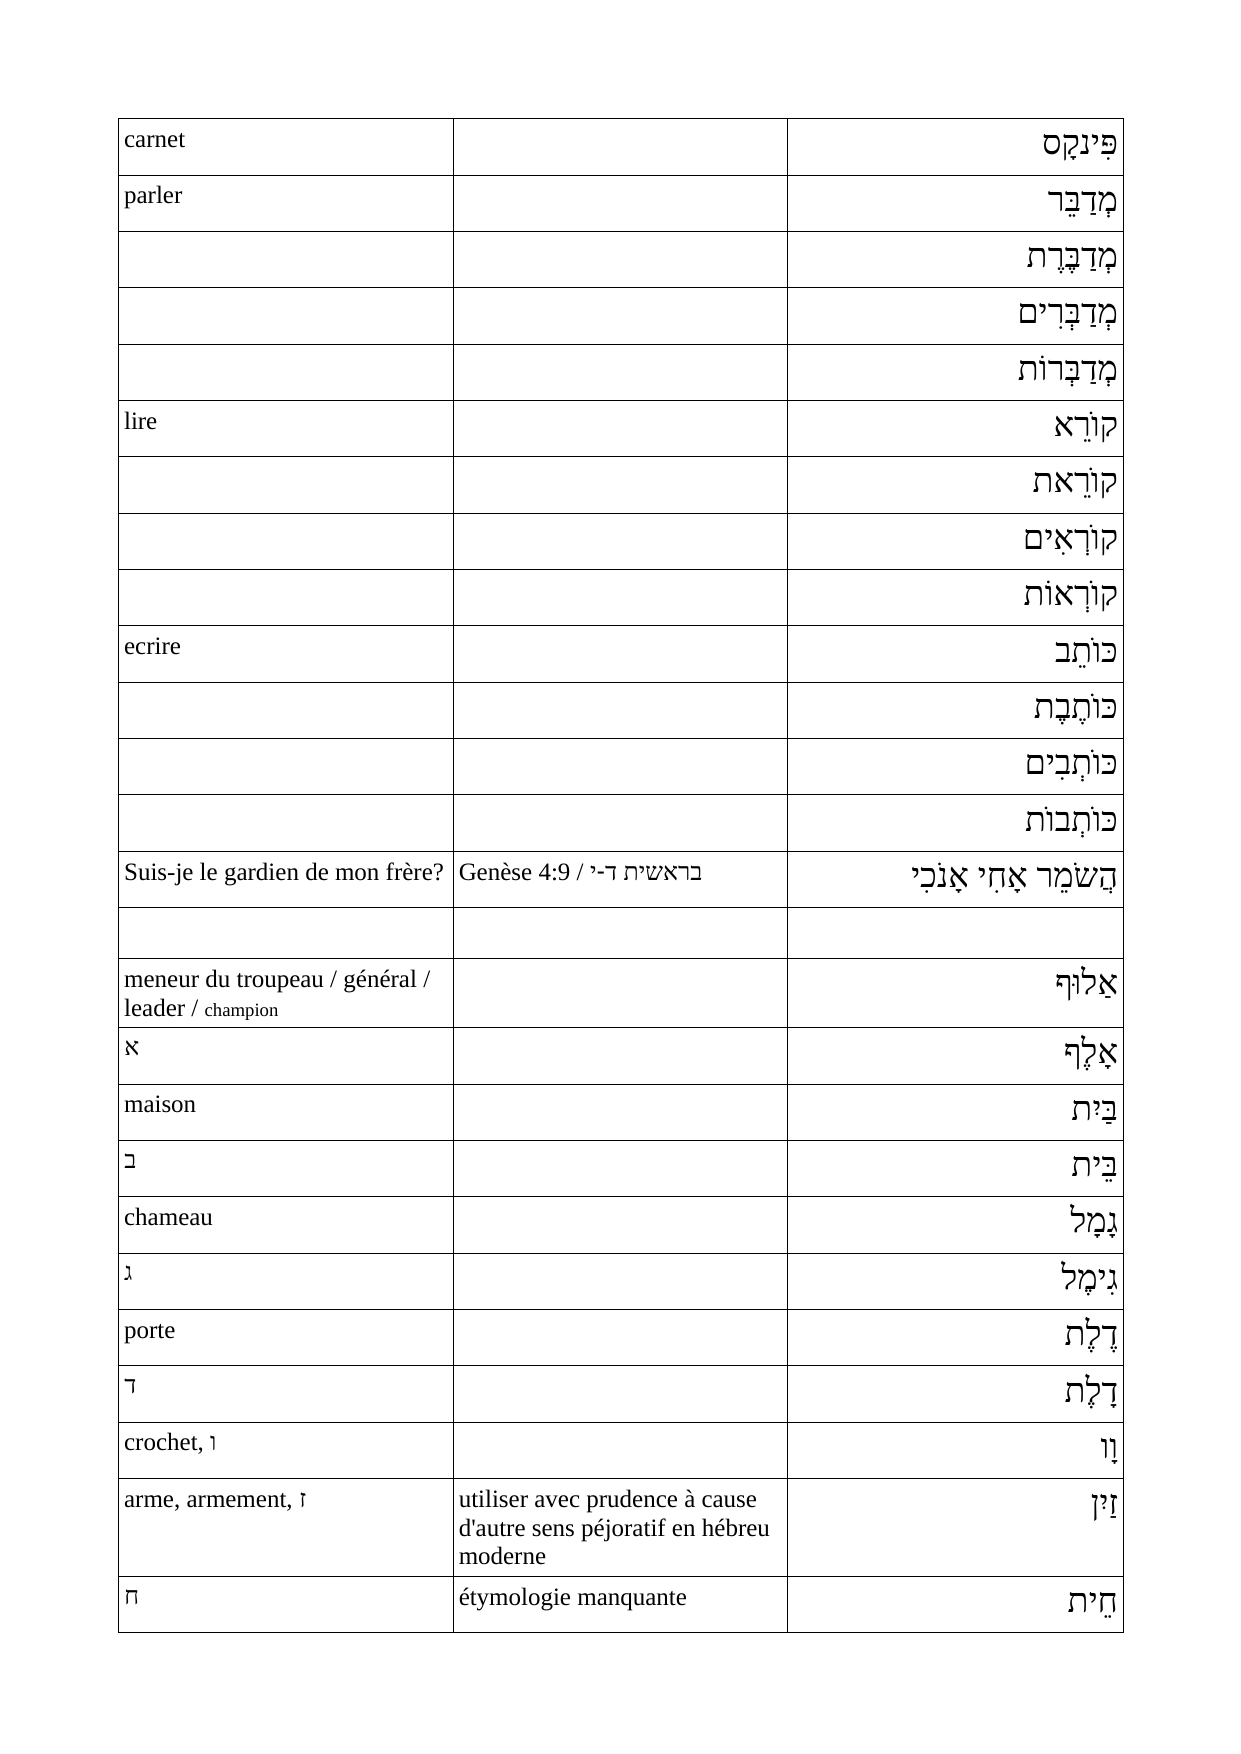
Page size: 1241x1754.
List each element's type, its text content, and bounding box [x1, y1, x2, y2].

table_cell א [119, 1028, 453, 1083]
table_cell [454, 959, 787, 1027]
table_cell אָלֶף [788, 1028, 1123, 1083]
table_cell Genèse 4:9 / בראשית ד-י [454, 852, 787, 907]
table_cell chameau [119, 1197, 453, 1253]
table_cell גָמָל [788, 1197, 1123, 1253]
table_cell [454, 1085, 787, 1140]
table_cell [119, 570, 453, 625]
table_cell [454, 908, 787, 958]
table_cell lire [119, 401, 453, 456]
table_cell meneur du troupeau / général / leader / champion [119, 959, 453, 1027]
table_cell קוׂרְאוֹת [788, 570, 1123, 625]
table_cell [119, 514, 453, 569]
table_cell étymologie manquante [454, 1577, 787, 1632]
table_cell [454, 1366, 787, 1422]
table_cell [454, 345, 787, 400]
table_cell [119, 288, 453, 343]
table_cell חֵית [788, 1577, 1123, 1632]
table_cell carnet [119, 119, 453, 174]
table_cell ד [119, 1366, 453, 1422]
table_cell Suis-je le gardien de mon frère? [119, 852, 453, 907]
table_cell [119, 345, 453, 400]
table_cell [454, 1197, 787, 1253]
table_cell [454, 514, 787, 569]
table_cell [454, 119, 787, 174]
table_cell [454, 1423, 787, 1478]
table_cell זַיִן [788, 1479, 1123, 1576]
table_cell מְדַבְּרִים [788, 288, 1123, 343]
table_cell [119, 908, 453, 958]
table_cell porte [119, 1310, 453, 1365]
table_cell ב [119, 1141, 453, 1196]
table_cell utiliser avec prudence à cause d'autre sens péjoratif en hébreu moderne [454, 1479, 787, 1576]
table_cell כּוׂתֶבֶת [788, 683, 1123, 738]
table_cell [454, 683, 787, 738]
table_cell גִימֶל [788, 1254, 1123, 1309]
table_cell [454, 232, 787, 287]
table_cell קוׂרֵאת [788, 457, 1123, 513]
table_cell הֲשֹמֵר אָחִי אָנֹכִי [788, 852, 1123, 907]
table_cell מְדַבֶּרֶת [788, 232, 1123, 287]
table_cell דֶלֶת [788, 1310, 1123, 1365]
table_cell [788, 908, 1123, 958]
table_cell [454, 288, 787, 343]
table_cell כּוׂתֵב [788, 626, 1123, 682]
table_cell ח [119, 1577, 453, 1632]
table_cell [454, 1141, 787, 1196]
table_cell [454, 1310, 787, 1365]
table_cell [119, 795, 453, 851]
table_cell maison [119, 1085, 453, 1140]
table_cell [119, 457, 453, 513]
table_cell [454, 401, 787, 456]
table_cell וָו [788, 1423, 1123, 1478]
table_cell בֵּית [788, 1141, 1123, 1196]
table_cell ecrire [119, 626, 453, 682]
table_cell [454, 1254, 787, 1309]
table_cell [454, 176, 787, 231]
table_cell arme, armement, ז [119, 1479, 453, 1576]
table_cell קוׂרֵא [788, 401, 1123, 456]
table_cell [119, 683, 453, 738]
table_cell parler [119, 176, 453, 231]
table_cell כּוׂתְבוׂת [788, 795, 1123, 851]
table_cell [454, 795, 787, 851]
table_cell דָלֶת [788, 1366, 1123, 1422]
table_cell קוׂרְאִים [788, 514, 1123, 569]
table_cell בַּיִת [788, 1085, 1123, 1140]
table_cell [119, 739, 453, 794]
table_cell [454, 570, 787, 625]
table_cell crochet, ו [119, 1423, 453, 1478]
table_cell ג [119, 1254, 453, 1309]
table_cell כּוׂתְבִים [788, 739, 1123, 794]
table_cell [454, 457, 787, 513]
table_cell אַלוּף [788, 959, 1123, 1027]
table_cell פִּינקָס [788, 119, 1123, 174]
table_cell [454, 739, 787, 794]
table_cell מְדַבְּרוֹת [788, 345, 1123, 400]
table_cell [454, 626, 787, 682]
table_cell [119, 232, 453, 287]
table_cell מְדַבֵּר [788, 176, 1123, 231]
table_cell [454, 1028, 787, 1083]
